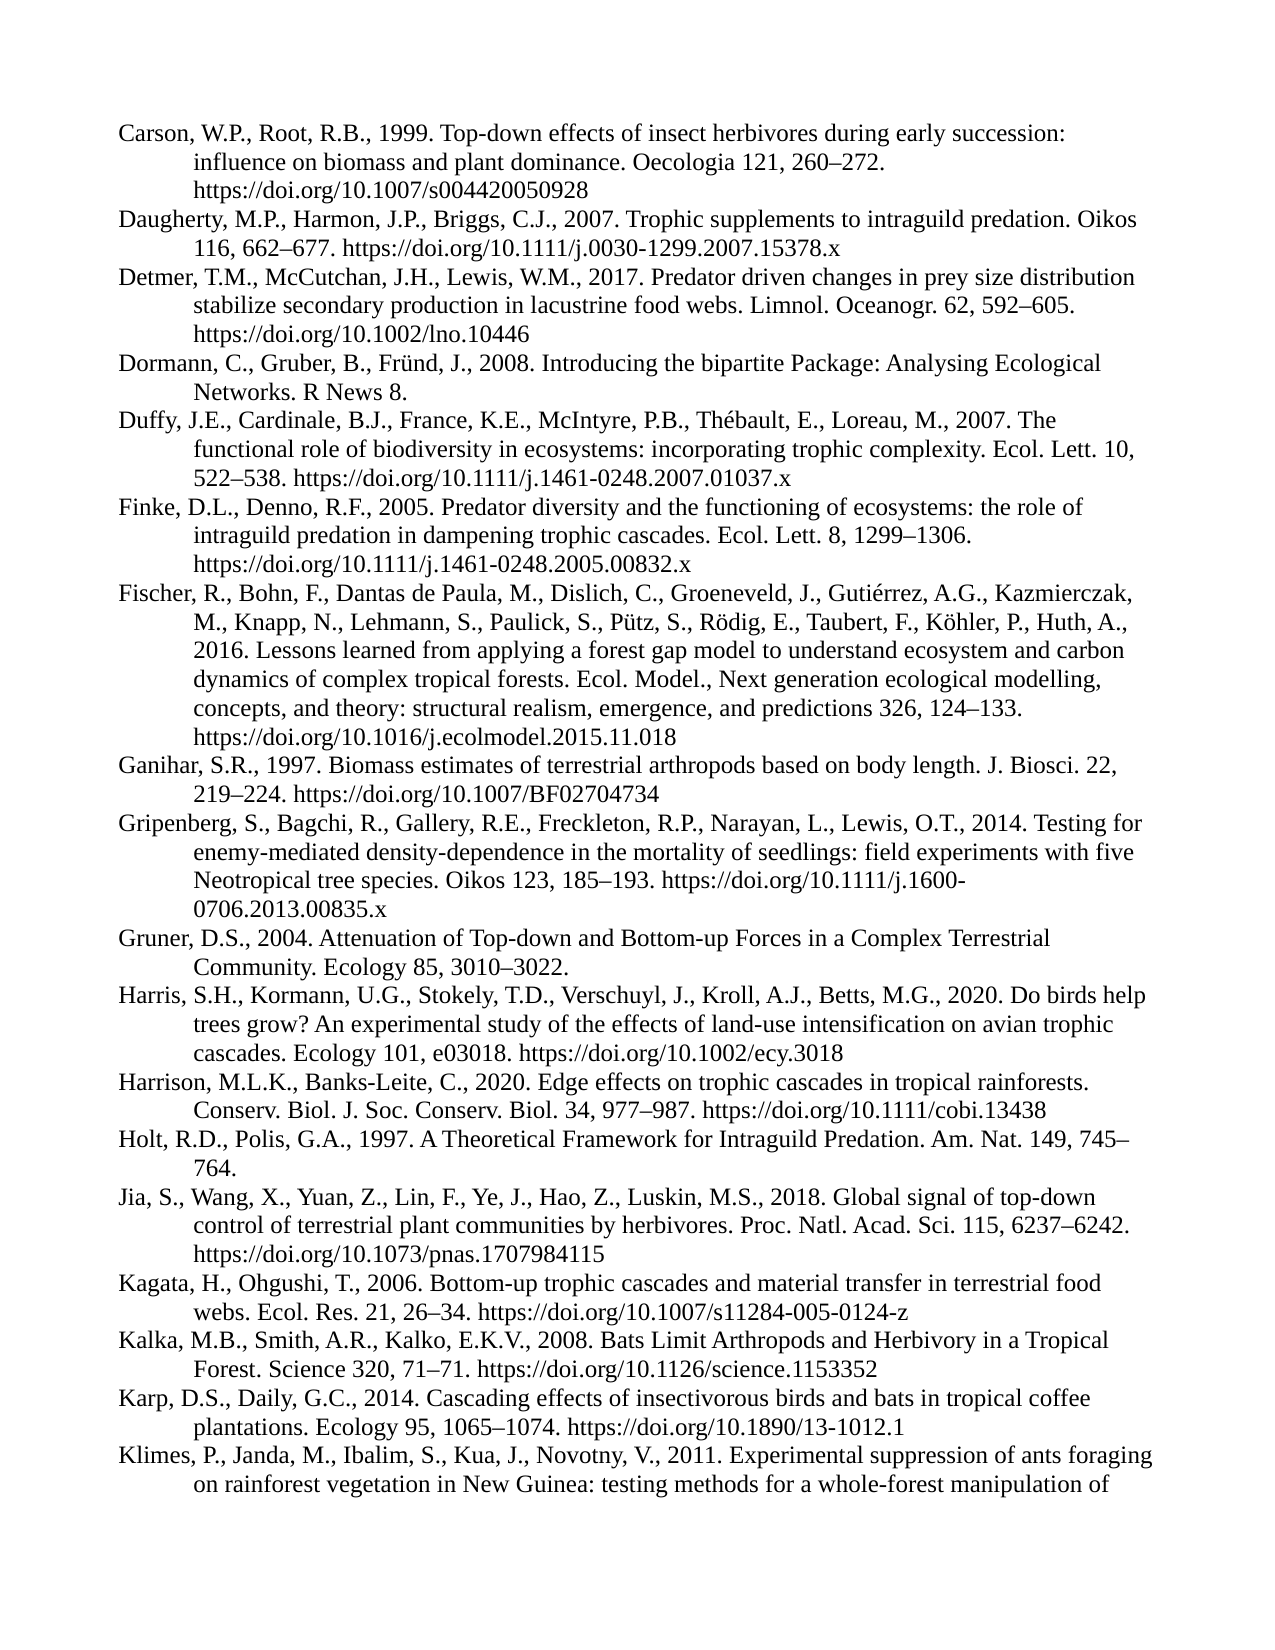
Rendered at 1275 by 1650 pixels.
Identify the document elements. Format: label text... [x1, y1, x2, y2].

text Kalka, M.B., Smith, A.R., Kalko, E.K.V., 2008. Bats Limit Arthropods and Herbivory in a Tropical Forest. Science 320, 71–71. https://doi.org/10.1126/science.1153352 [118, 1326, 1157, 1383]
text Gruner, D.S., 2004. Attenuation of Top-down and Bottom-up Forces in a Complex Terrestrial Community. Ecology 85, 3010–3022. [118, 923, 1157, 981]
text Fischer, R., Bohn, F., Dantas de Paula, M., Dislich, C., Groeneveld, J., Gutiérrez, A.G., Kazmierczak, M., Knapp, N., Lehmann, S., Paulick, S., Pütz, S., Rödig, E., Taubert, F., Köhler, P., Huth, A., 2016. Lessons learned from applying a forest gap model to understand ecosystem and carbon dynamics of complex tropical forests. Ecol. Model., Next generation ecological modelling, concepts, and theory: structural realism, emergence, and predictions 326, 124–133. https://doi.org/10.1016/j.ecolmodel.2015.11.018 [118, 578, 1157, 751]
text Dormann, C., Gruber, B., Fründ, J., 2008. Introducing the bipartite Package: Analysing Ecological Networks. R News 8. [118, 348, 1157, 406]
text Holt, R.D., Polis, G.A., 1997. A Theoretical Framework for Intraguild Predation. Am. Nat. 149, 745–764. [118, 1124, 1157, 1182]
text Detmer, T.M., McCutchan, J.H., Lewis, W.M., 2017. Predator driven changes in prey size distribution stabilize secondary production in lacustrine food webs. Limnol. Oceanogr. 62, 592–605. https://doi.org/10.1002/lno.10446 [118, 262, 1157, 348]
text Gripenberg, S., Bagchi, R., Gallery, R.E., Freckleton, R.P., Narayan, L., Lewis, O.T., 2014. Testing for enemy-mediated density-dependence in the mortality of seedlings: field experiments with five Neotropical tree species. Oikos 123, 185–193. https://doi.org/10.1111/j.1600-0706.2013.00835.x [118, 808, 1157, 923]
text Ganihar, S.R., 1997. Biomass estimates of terrestrial arthropods based on body length. J. Biosci. 22, 219–224. https://doi.org/10.1007/BF02704734 [118, 751, 1157, 808]
text Karp, D.S., Daily, G.C., 2014. Cascading effects of insectivorous birds and bats in tropical coffee plantations. Ecology 95, 1065–1074. https://doi.org/10.1890/13-1012.1 [118, 1383, 1157, 1441]
text Carson, W.P., Root, R.B., 1999. Top-down effects of insect herbivores during early succession: influence on biomass and plant dominance. Oecologia 121, 260–272. https://doi.org/10.1007/s004420050928 [118, 118, 1157, 204]
text Kagata, H., Ohgushi, T., 2006. Bottom-up trophic cascades and material transfer in terrestrial food webs. Ecol. Res. 21, 26–34. https://doi.org/10.1007/s11284-005-0124-z [118, 1268, 1157, 1326]
text Klimes, P., Janda, M., Ibalim, S., Kua, J., Novotny, V., 2011. Experimental suppression of ants foraging on rainforest vegetation in New Guinea: testing methods for a whole-forest manipulation of [118, 1441, 1157, 1498]
text Harrison, M.L.K., Banks-Leite, C., 2020. Edge effects on trophic cascades in tropical rainforests. Conserv. Biol. J. Soc. Conserv. Biol. 34, 977–987. https://doi.org/10.1111/cobi.13438 [118, 1067, 1157, 1124]
text Duffy, J.E., Cardinale, B.J., France, K.E., McIntyre, P.B., Thébault, E., Loreau, M., 2007. The functional role of biodiversity in ecosystems: incorporating trophic complexity. Ecol. Lett. 10, 522–538. https://doi.org/10.1111/j.1461-0248.2007.01037.x [118, 406, 1157, 492]
text Daugherty, M.P., Harmon, J.P., Briggs, C.J., 2007. Trophic supplements to intraguild predation. Oikos 116, 662–677. https://doi.org/10.1111/j.0030-1299.2007.15378.x [118, 204, 1157, 262]
text Finke, D.L., Denno, R.F., 2005. Predator diversity and the functioning of ecosystems: the role of intraguild predation in dampening trophic cascades. Ecol. Lett. 8, 1299–1306. https://doi.org/10.1111/j.1461-0248.2005.00832.x [118, 492, 1157, 578]
text Jia, S., Wang, X., Yuan, Z., Lin, F., Ye, J., Hao, Z., Luskin, M.S., 2018. Global signal of top-down control of terrestrial plant communities by herbivores. Proc. Natl. Acad. Sci. 115, 6237–6242. https://doi.org/10.1073/pnas.1707984115 [118, 1182, 1157, 1268]
text Harris, S.H., Kormann, U.G., Stokely, T.D., Verschuyl, J., Kroll, A.J., Betts, M.G., 2020. Do birds help trees grow? An experimental study of the effects of land-use intensification on avian trophic cascades. Ecology 101, e03018. https://doi.org/10.1002/ecy.3018 [118, 981, 1157, 1067]
